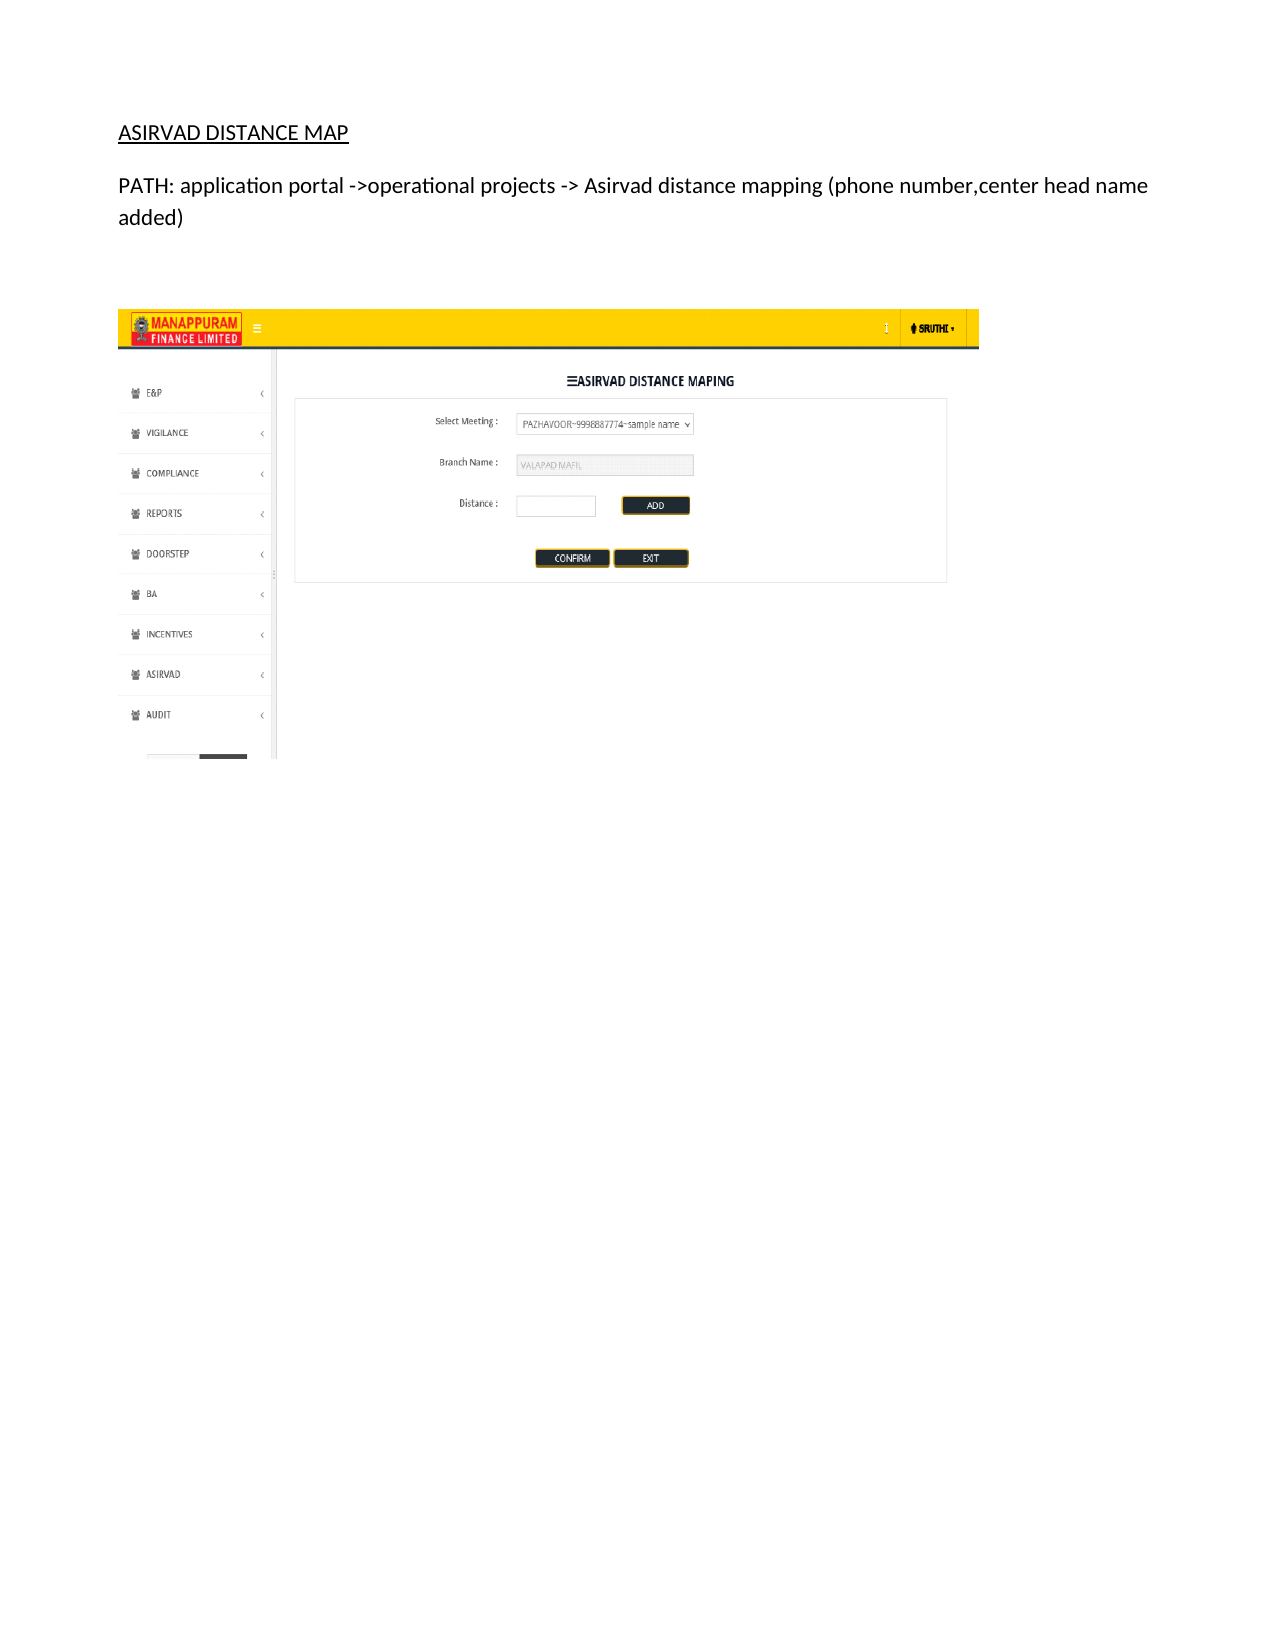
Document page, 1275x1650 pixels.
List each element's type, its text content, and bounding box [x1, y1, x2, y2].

text PATH: application portal ->operational projects -> Asirvad distance mapping (phone number,center head name added) [118, 171, 1157, 231]
text ASIRVAD DISTANCE MAP [118, 118, 1157, 146]
